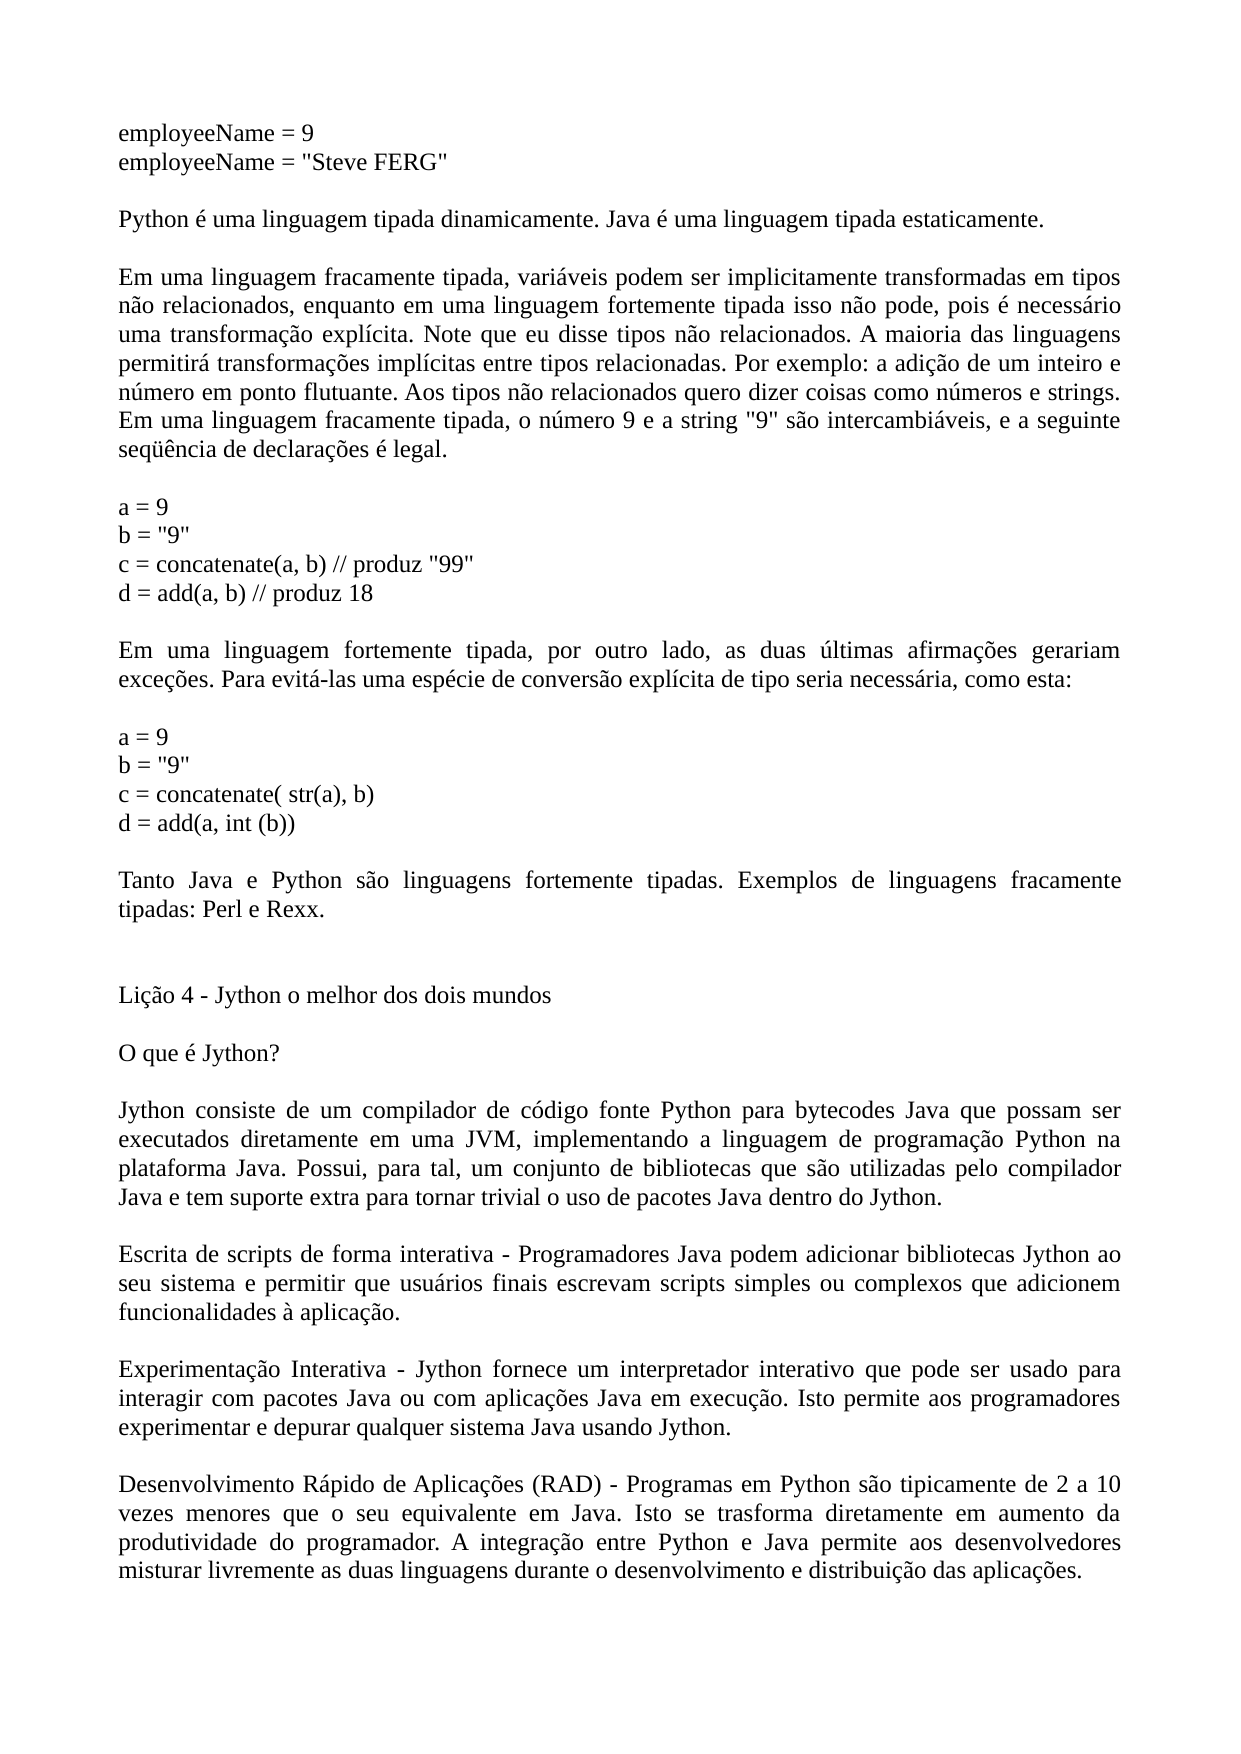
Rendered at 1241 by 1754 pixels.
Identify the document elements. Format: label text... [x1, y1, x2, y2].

text Tanto Java e Python são linguagens fortemente tipadas. Exemplos de linguagens fracamente tipadas: Perl e Rexx. [118, 866, 1122, 923]
text b = "9" [118, 521, 1122, 549]
text Lição 4 - Jython o melhor dos dois mundos [118, 981, 1122, 1009]
text Experimentação Interativa - Jython fornece um interpretador interativo que pode ser usado para interagir com pacotes Java ou com aplicações Java em execução. Isto permite aos programadores experimentar e depurar qualquer sistema Java usando Jython. [118, 1354, 1122, 1441]
text c = concatenate( str(a), b) [118, 779, 1122, 808]
text c = concatenate(a, b) // produz "99" [118, 549, 1122, 578]
text b = "9" [118, 751, 1122, 779]
text Desenvolvimento Rápido de Aplicações (RAD) - Programas em Python são tipicamente de 2 a 10 vezes menores que o seu equivalente em Java. Isto se trasforma diretamente em aumento da produtividade do programador. A integração entre Python e Java permite aos desenvolvedores misturar livremente as duas linguagens durante o desenvolvimento e distribuição das aplicações. [118, 1469, 1122, 1584]
text d = add(a, b) // produz 18 [118, 578, 1122, 607]
text employeeName = "Steve FERG" [118, 147, 1122, 176]
text employeeName = 9 [118, 118, 1122, 147]
text a = 9 [118, 492, 1122, 521]
text Python é uma linguagem tipada dinamicamente. Java é uma linguagem tipada estaticamente. [118, 204, 1122, 233]
text O que é Jython? [118, 1038, 1122, 1067]
text Jython consiste de um compilador de código fonte Python para bytecodes Java que possam ser executados diretamente em uma JVM, implementando a linguagem de programação Python na plataforma Java. Possui, para tal, um conjunto de bibliotecas que são utilizadas pelo compilador Java e tem suporte extra para tornar trivial o uso de pacotes Java dentro do Jython. [118, 1096, 1122, 1211]
text Em uma linguagem fortemente tipada, por outro lado, as duas últimas afirmações gerariam exceções. Para evitá-las uma espécie de conversão explícita de tipo seria necessária, como esta: [118, 636, 1122, 693]
text a = 9 [118, 722, 1122, 751]
text d = add(a, int (b)) [118, 808, 1122, 837]
text Escrita de scripts de forma interativa - Programadores Java podem adicionar bibliotecas Jython ao seu sistema e permitir que usuários finais escrevam scripts simples ou complexos que adicionem funcionalidades à aplicação. [118, 1239, 1122, 1326]
text Em uma linguagem fracamente tipada, variáveis podem ser implicitamente transformadas em tipos não relacionados, enquanto em uma linguagem fortemente tipada isso não pode, pois é necessário uma transformação explícita. Note que eu disse tipos não relacionados. A maioria das linguagens permitirá transformações implícitas entre tipos relacionadas. Por exemplo: a adição de um inteiro e número em ponto flutuante. Aos tipos não relacionados quero dizer coisas como números e strings. Em uma linguagem fracamente tipada, o número 9 e a string "9" são intercambiáveis, e a seguinte seqüência de declarações é legal. [118, 262, 1122, 463]
